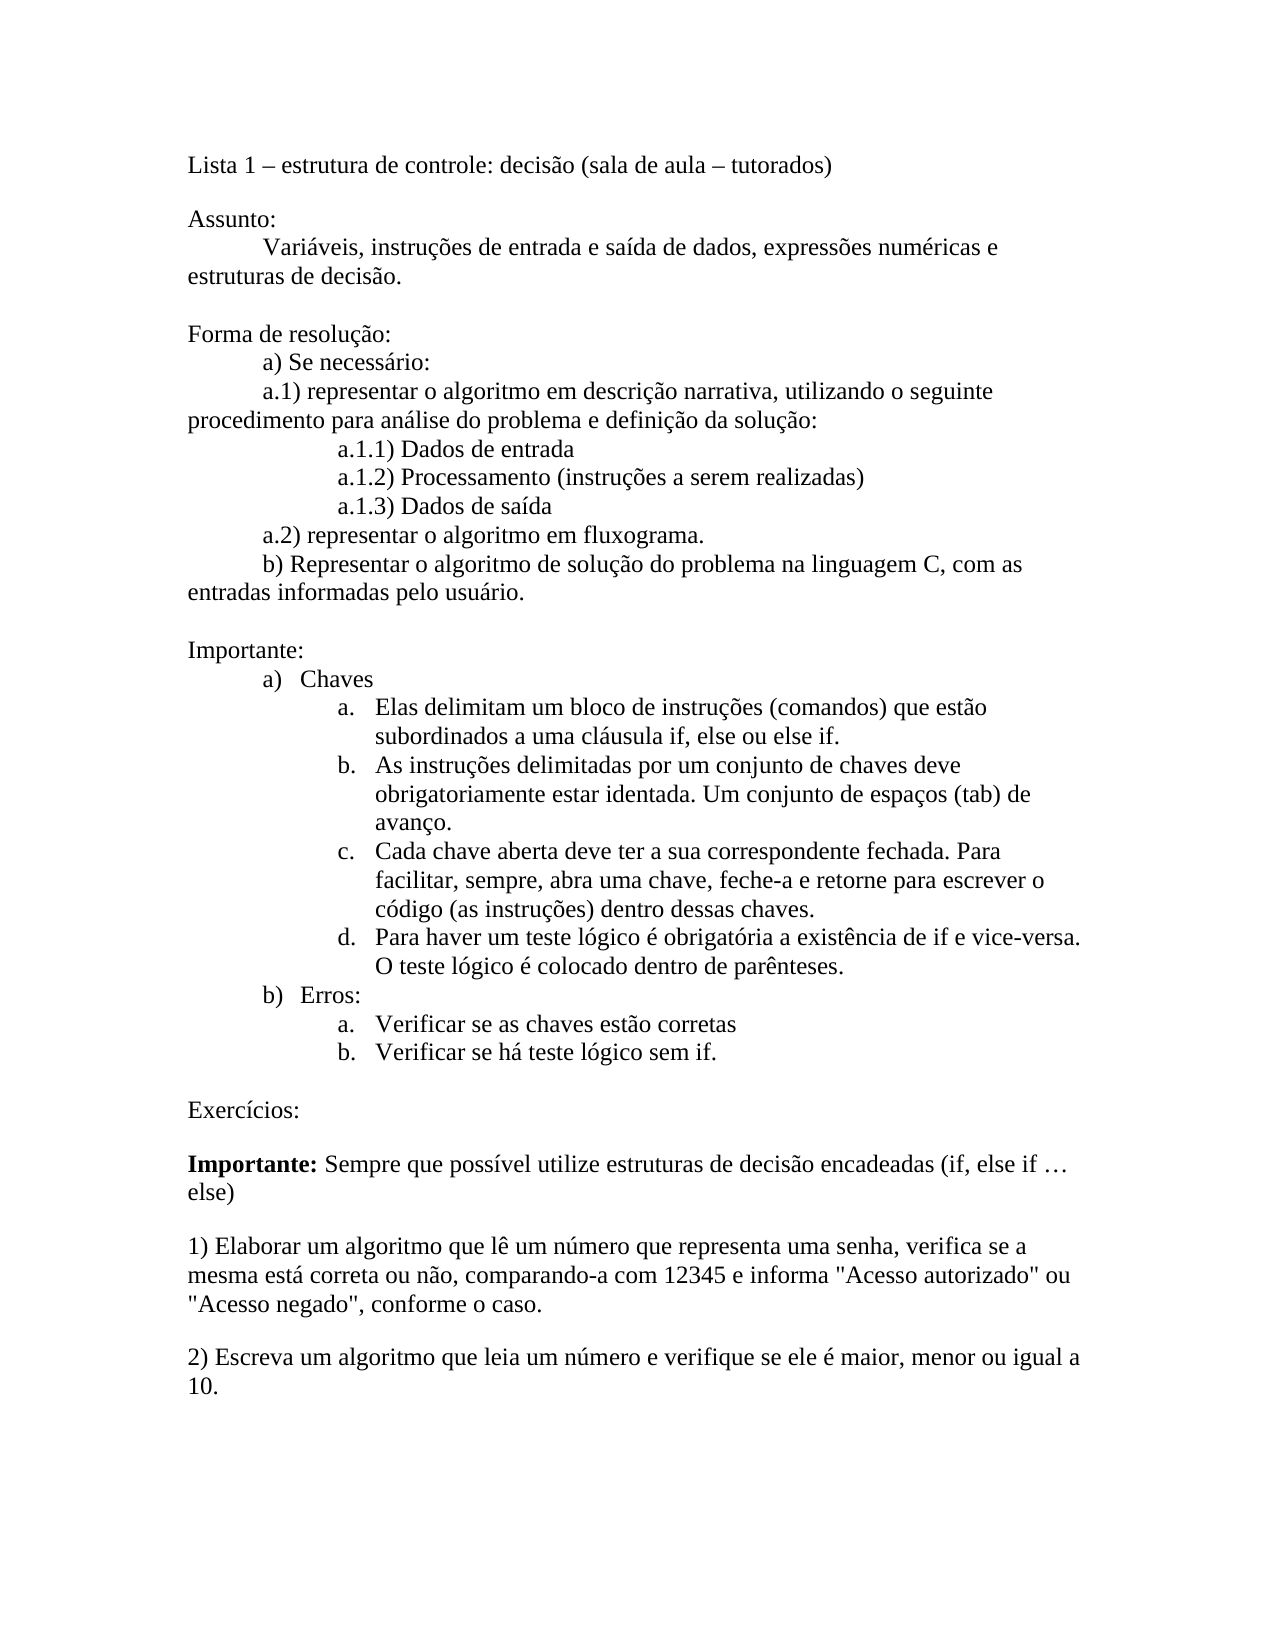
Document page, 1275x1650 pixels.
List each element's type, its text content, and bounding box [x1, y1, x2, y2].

text Importante: [187, 635, 1087, 664]
list Verificar se há teste lógico sem if. [337, 1037, 1087, 1066]
text a.1) representar o algoritmo em descrição narrativa, utilizando o seguinte procedimento para análise do problema e definição da solução: [187, 376, 1087, 434]
text a.1.1) Dados de entrada [262, 434, 1087, 462]
text a) Se necessário: [187, 347, 1087, 376]
text a.2) representar o algoritmo em fluxograma. [262, 520, 1087, 549]
text a.1.2) Processamento (instruções a serem realizadas) [262, 462, 1087, 491]
text b) Representar o algoritmo de solução do problema na linguagem C, com as entradas informadas pelo usuário. [187, 549, 1087, 606]
list As instruções delimitadas por um conjunto de chaves deve obrigatoriamente estar identada. Um conjunto de espaços (tab) de avanço. [337, 750, 1087, 836]
text Assunto: [187, 204, 1087, 232]
text Exercícios: [187, 1095, 1087, 1124]
text a.1.3) Dados de saída [262, 491, 1087, 520]
text 1) Elaborar um algoritmo que lê um número que representa uma senha, verifica se a mesma está correta ou não, comparando-a com 12345 e informa "Acesso autorizado" ou "Acesso negado", conforme o caso. [187, 1231, 1087, 1317]
list Elas delimitam um bloco de instruções (comandos) que estão subordinados a uma cláusula if, else ou else if. [337, 692, 1087, 750]
list Verificar se as chaves estão corretas [337, 1009, 1087, 1037]
list Chaves [262, 664, 1087, 692]
list Cada chave aberta deve ter a sua correspondente fechada. Para facilitar, sempre, abra uma chave, feche-a e retorne para escrever o código (as instruções) dentro dessas chaves. [337, 836, 1087, 922]
text Variáveis, instruções de entrada e saída de dados, expressões numéricas e estruturas de decisão. [187, 232, 1087, 290]
list Erros: [262, 980, 1087, 1009]
text 2) Escreva um algoritmo que leia um número e verifique se ele é maior, menor ou igual a 10. [187, 1342, 1087, 1400]
text Forma de resolução: [187, 319, 1087, 347]
text Lista 1 – estrutura de controle: decisão (sala de aula – tutorados) [187, 150, 1087, 179]
text Importante: Sempre que possível utilize estruturas de decisão encadeadas (if, else if … else) [187, 1149, 1087, 1206]
list Para haver um teste lógico é obrigatória a existência de if e vice-versa. O teste lógico é colocado dentro de parênteses. [337, 922, 1087, 980]
